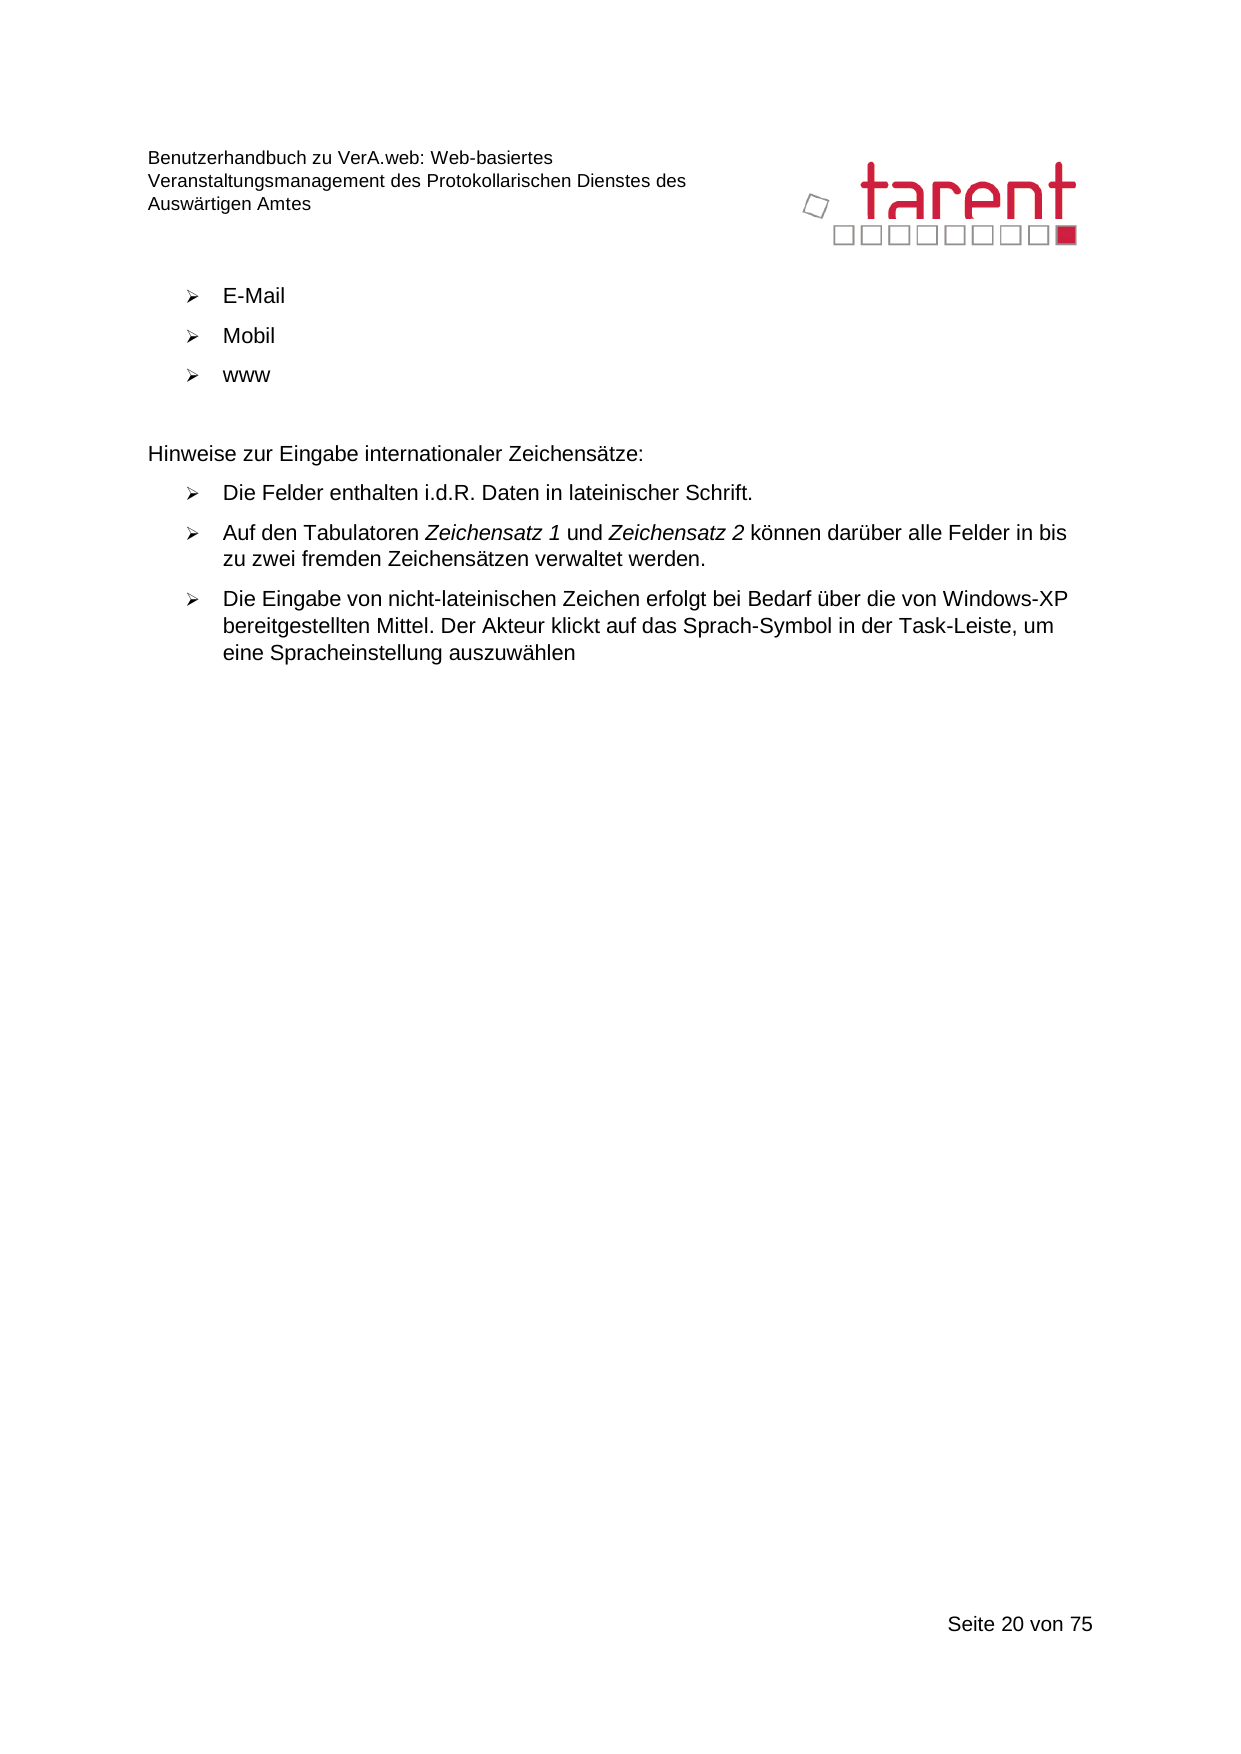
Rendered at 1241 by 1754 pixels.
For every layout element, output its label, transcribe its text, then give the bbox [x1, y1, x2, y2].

list E-Mail [185, 284, 1092, 308]
list Mobil [185, 323, 1092, 348]
text Hinweise zur Eingabe internationaler Zeichensätze: [148, 441, 1092, 466]
picture [790, 151, 1091, 255]
list Die Eingabe von nicht-lateinischen Zeichen erfolgt bei Bedarf über die von Windows-XP bereitgestellten Mittel. Der Akteur klickt auf das Sprach-Symbol in der Task-Leiste, um eine Spracheinstellung auszuwählen [185, 586, 1092, 664]
list Die Felder enthalten i.d.R. Daten in lateinischer Schrift. [185, 481, 1092, 505]
list www [185, 362, 1092, 387]
list Auf den Tabulatoren Zeichensatz 1 und Zeichensatz 2 können darüber alle Felder in bis zu zwei fremden Zeichensätzen verwaltet werden. [185, 520, 1092, 571]
